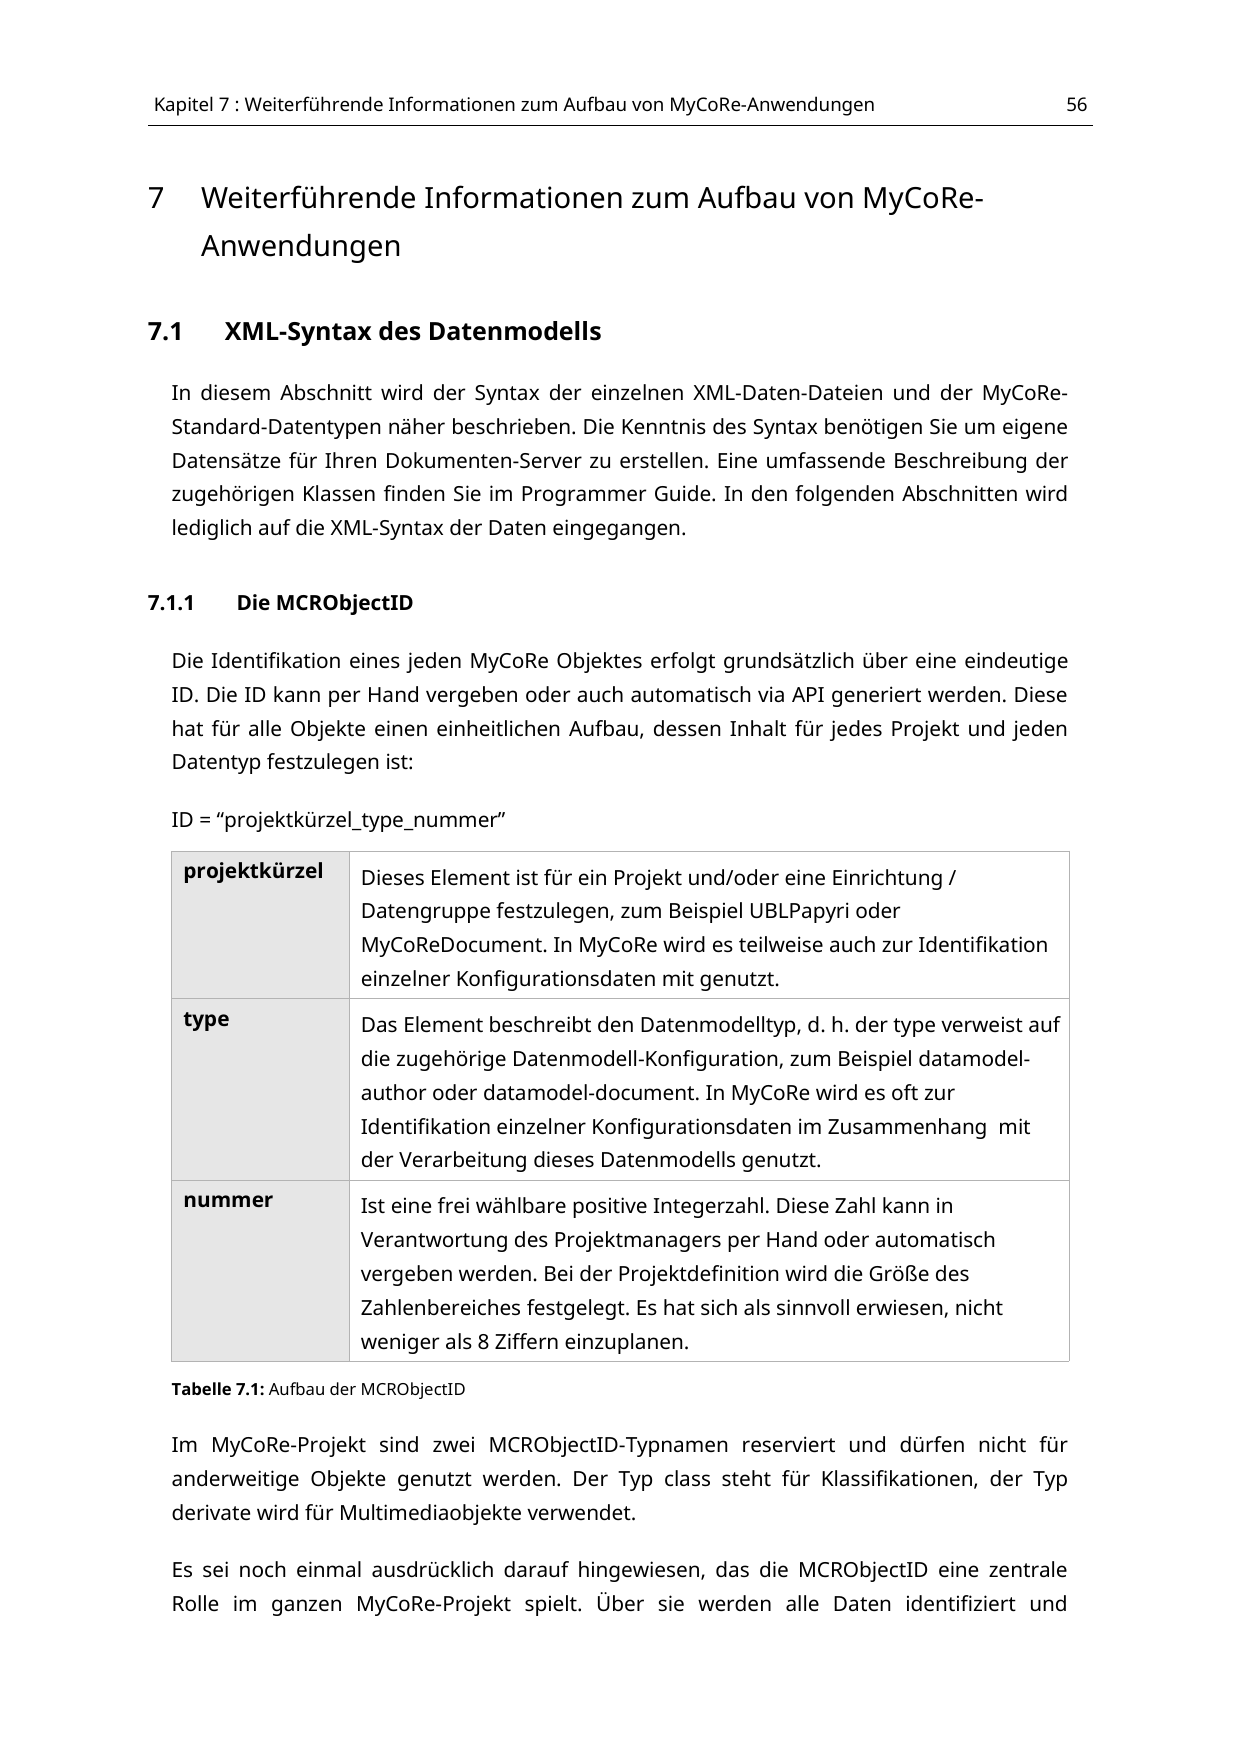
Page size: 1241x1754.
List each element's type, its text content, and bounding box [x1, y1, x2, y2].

table_header Dieses Element ist für ein Projekt und/oder eine Einrichtung / Datengruppe festzulegen, zum Beispiel UBLPapyri oder MyCoReDocument. In MyCoRe wird es teilweise auch zur Identifikation einzelner Konfigurationsdaten mit genutzt. [350, 852, 1069, 998]
text ID = “projektkürzel_type_nummer” [171, 805, 1069, 833]
text In diesem Abschnitt wird der Syntax der einzelnen XML-Daten-Dateien und der MyCoRe-Standard-Datentypen näher beschrieben. Die Kenntnis des Syntax benötigen Sie um eigene Datensätze für Ihren Dokumenten-Server zu erstellen. Eine umfassende Beschreibung der zugehörigen Klassen finden Sie im Programmer Guide. In den folgenden Abschnitten wird lediglich auf die XML-Syntax der Daten eingegangen. [171, 378, 1069, 542]
text Tabelle 7.1: Aufbau der MCRObjectID [171, 1377, 1069, 1401]
table_header projektkürzel [172, 852, 349, 998]
subtitle Die MCRObjectID [148, 588, 1092, 617]
text Die Identifikation eines jeden MyCoRe Objektes erfolgt grundsätzlich über eine eindeutige ID. Die ID kann per Hand vergeben oder auch automatisch via API generiert werden. Diese hat für alle Objekte einen einheitlichen Aufbau, dessen Inhalt für jedes Projekt und jeden Datentyp festzulegen ist: [171, 646, 1069, 776]
text Es sei noch einmal ausdrücklich darauf hingewiesen, das die MCRObjectID eine zentrale Rolle im ganzen MyCoRe-Projekt spielt. Über sie werden alle Daten identifiziert und [171, 1555, 1069, 1617]
table_cell nummer [172, 1181, 349, 1361]
subtitle Weiterführende Informationen zum Aufbau von MyCoRe-Anwendungen [148, 177, 1092, 264]
text Im MyCoRe-Projekt sind zwei MCRObjectID-Typnamen reserviert und dürfen nicht für anderweitige Objekte genutzt werden. Der Typ class steht für Klassifikationen, der Typ derivate wird für Multimediaobjekte verwendet. [171, 1430, 1069, 1526]
subtitle XML-Syntax des Datenmodells [148, 314, 1092, 348]
table_cell type [172, 999, 349, 1180]
table_cell Ist eine frei wählbare positive Integerzahl. Diese Zahl kann in Verantwortung des Projektmanagers per Hand oder automatisch vergeben werden. Bei der Projektdefinition wird die Größe des Zahlenbereiches festgelegt. Es hat sich als sinnvoll erwiesen, nicht weniger als 8 Ziffern einzuplanen. [350, 1181, 1069, 1361]
table_cell Das Element beschreibt den Datenmodelltyp, d. h. der type verweist auf die zugehörige Datenmodell-Konfiguration, zum Beispiel datamodel-author oder datamodel-document. In MyCoRe wird es oft zur Identifikation einzelner Konfigurationsdaten im Zusammenhang mit der Verarbeitung dieses Datenmodells genutzt. [350, 999, 1069, 1180]
